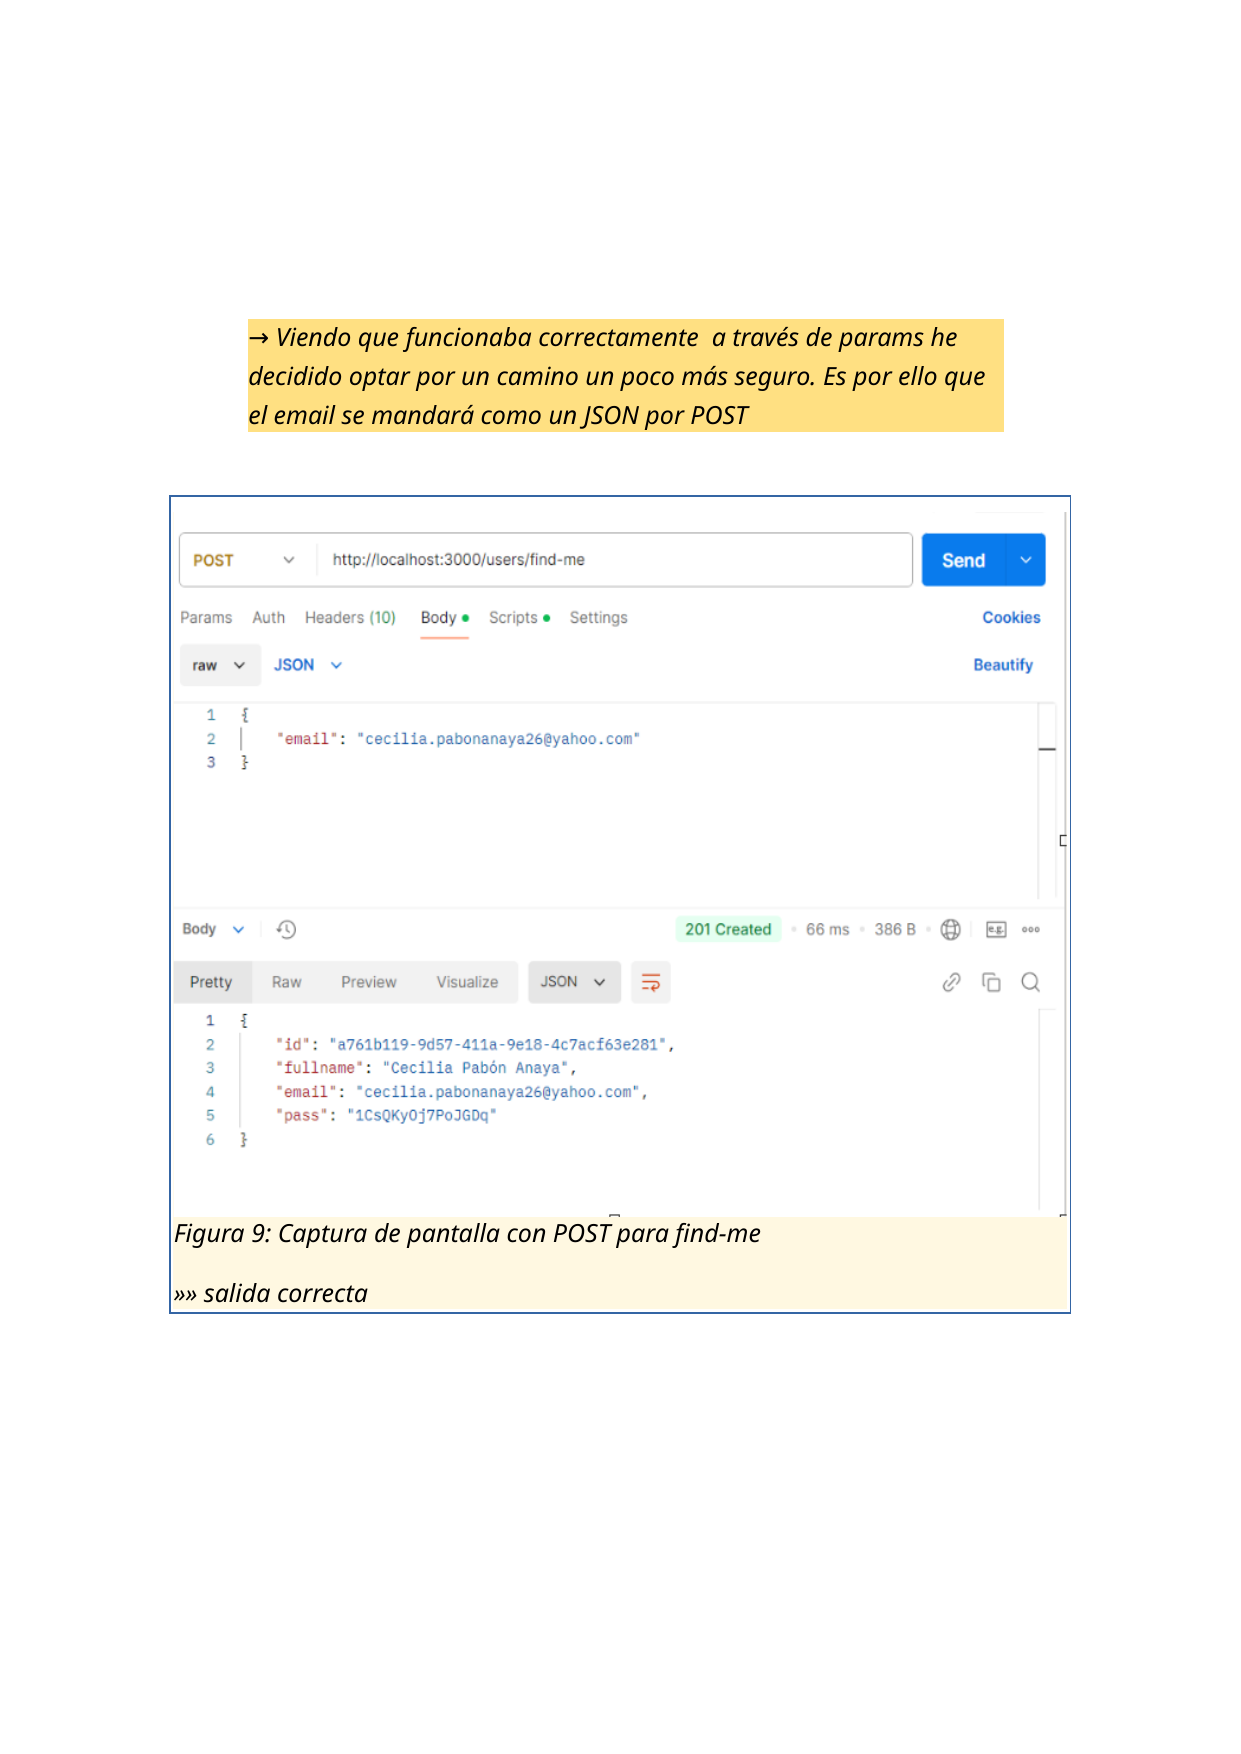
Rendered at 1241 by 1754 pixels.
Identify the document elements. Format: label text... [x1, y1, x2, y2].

text »» salida correcta [173, 1275, 1067, 1309]
text → Viendo que funcionaba correctamente a través de params he decidido optar por un camino un poco más seguro. Es por ello que el email se mandará como un JSON por POST [248, 319, 1004, 432]
text Figura 9: Captura de pantalla con POST para find-me [173, 1217, 1067, 1250]
picture [173, 512, 1067, 1217]
